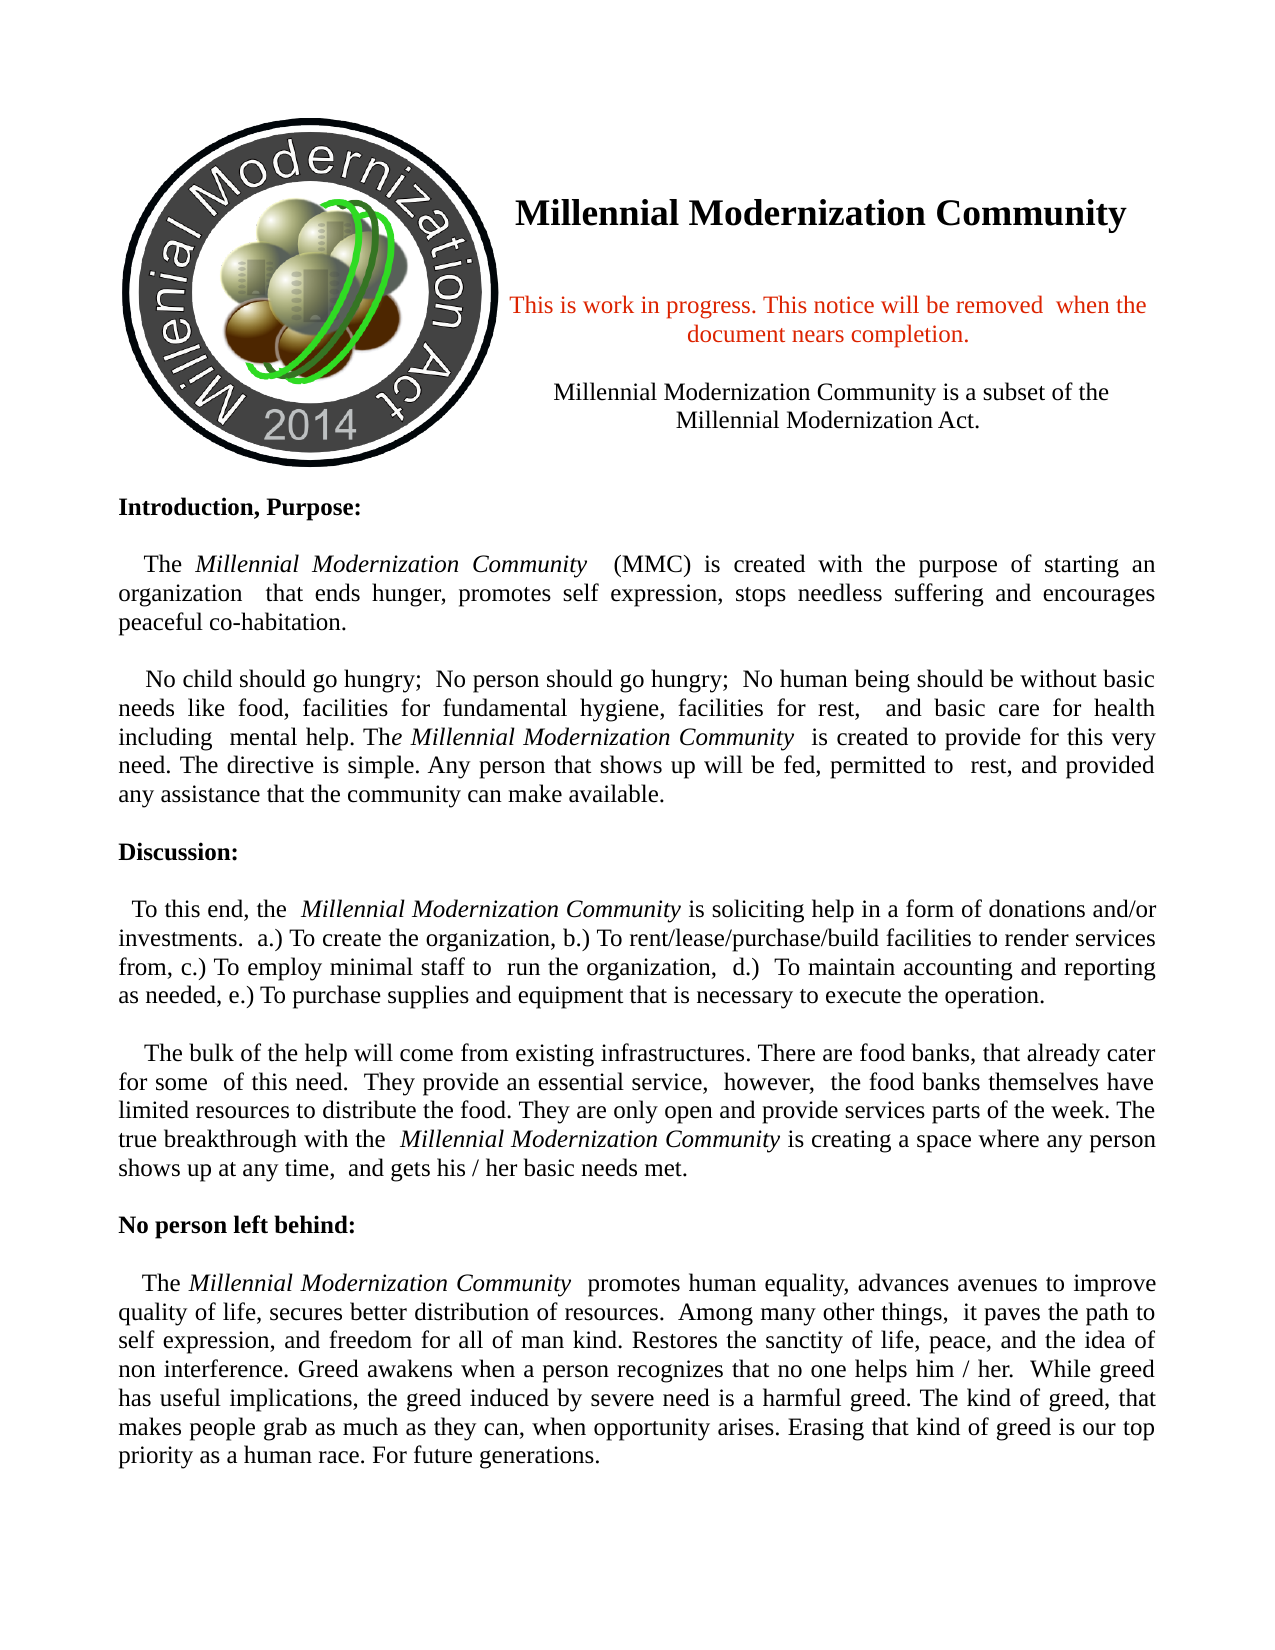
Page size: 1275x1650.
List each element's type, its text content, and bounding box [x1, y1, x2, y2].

text Millennial Modernization Community is a subset of the Millennial Modernization Act. [499, 377, 1157, 434]
text Introduction, Purpose: [118, 492, 1157, 521]
text No person left behind: [118, 1211, 1157, 1239]
picture [119, 118, 499, 471]
text This is work in progress. This notice will be removed when the document nears completion. [499, 291, 1157, 348]
text The Millennial Modernization Community (MMC) is created with the purpose of starting an organization that ends hunger, promotes self expression, stops needless suffering and encourages peaceful co-habitation. [118, 549, 1157, 636]
text The bulk of the help will come from existing infrastructures. There are food banks, that already cater for some of this need. They provide an essential service, however, the food banks themselves have limited resources to distribute the food. They are only open and provide services parts of the week. The true breakthrough with the Millennial Modernization Community is creating a space where any person shows up at any time, and gets his / her basic needs met. [118, 1038, 1157, 1182]
text The Millennial Modernization Community promotes human equality, advances avenues to improve quality of life, secures better distribution of resources. Among many other things, it paves the path to self expression, and freedom for all of man kind. Restores the sanctity of life, peace, and the idea of non interference. Greed awakens when a person recognizes that no one helps him / her. While greed has useful implications, the greed induced by severe need is a harmful greed. The kind of greed, that makes people grab as much as they can, when opportunity arises. Erasing that kind of greed is our top priority as a human race. For future generations. [118, 1268, 1157, 1469]
text Millennial Modernization Community [499, 190, 1157, 233]
text Discussion: [118, 837, 1157, 866]
text No child should go hungry; No person should go hungry; No human being should be without basic needs like food, facilities for fundamental hygiene, facilities for rest, and basic care for health including mental help. The Millennial Modernization Community is created to provide for this very need. The directive is simple. Any person that shows up will be fed, permitted to rest, and provided any assistance that the community can make available. [118, 664, 1157, 808]
text To this end, the Millennial Modernization Community is soliciting help in a form of donations and/or investments. a.) To create the organization, b.) To rent/lease/purchase/build facilities to render services from, c.) To employ minimal staff to run the organization, d.) To maintain accounting and reporting as needed, e.) To purchase supplies and equipment that is necessary to execute the operation. [118, 894, 1157, 1009]
